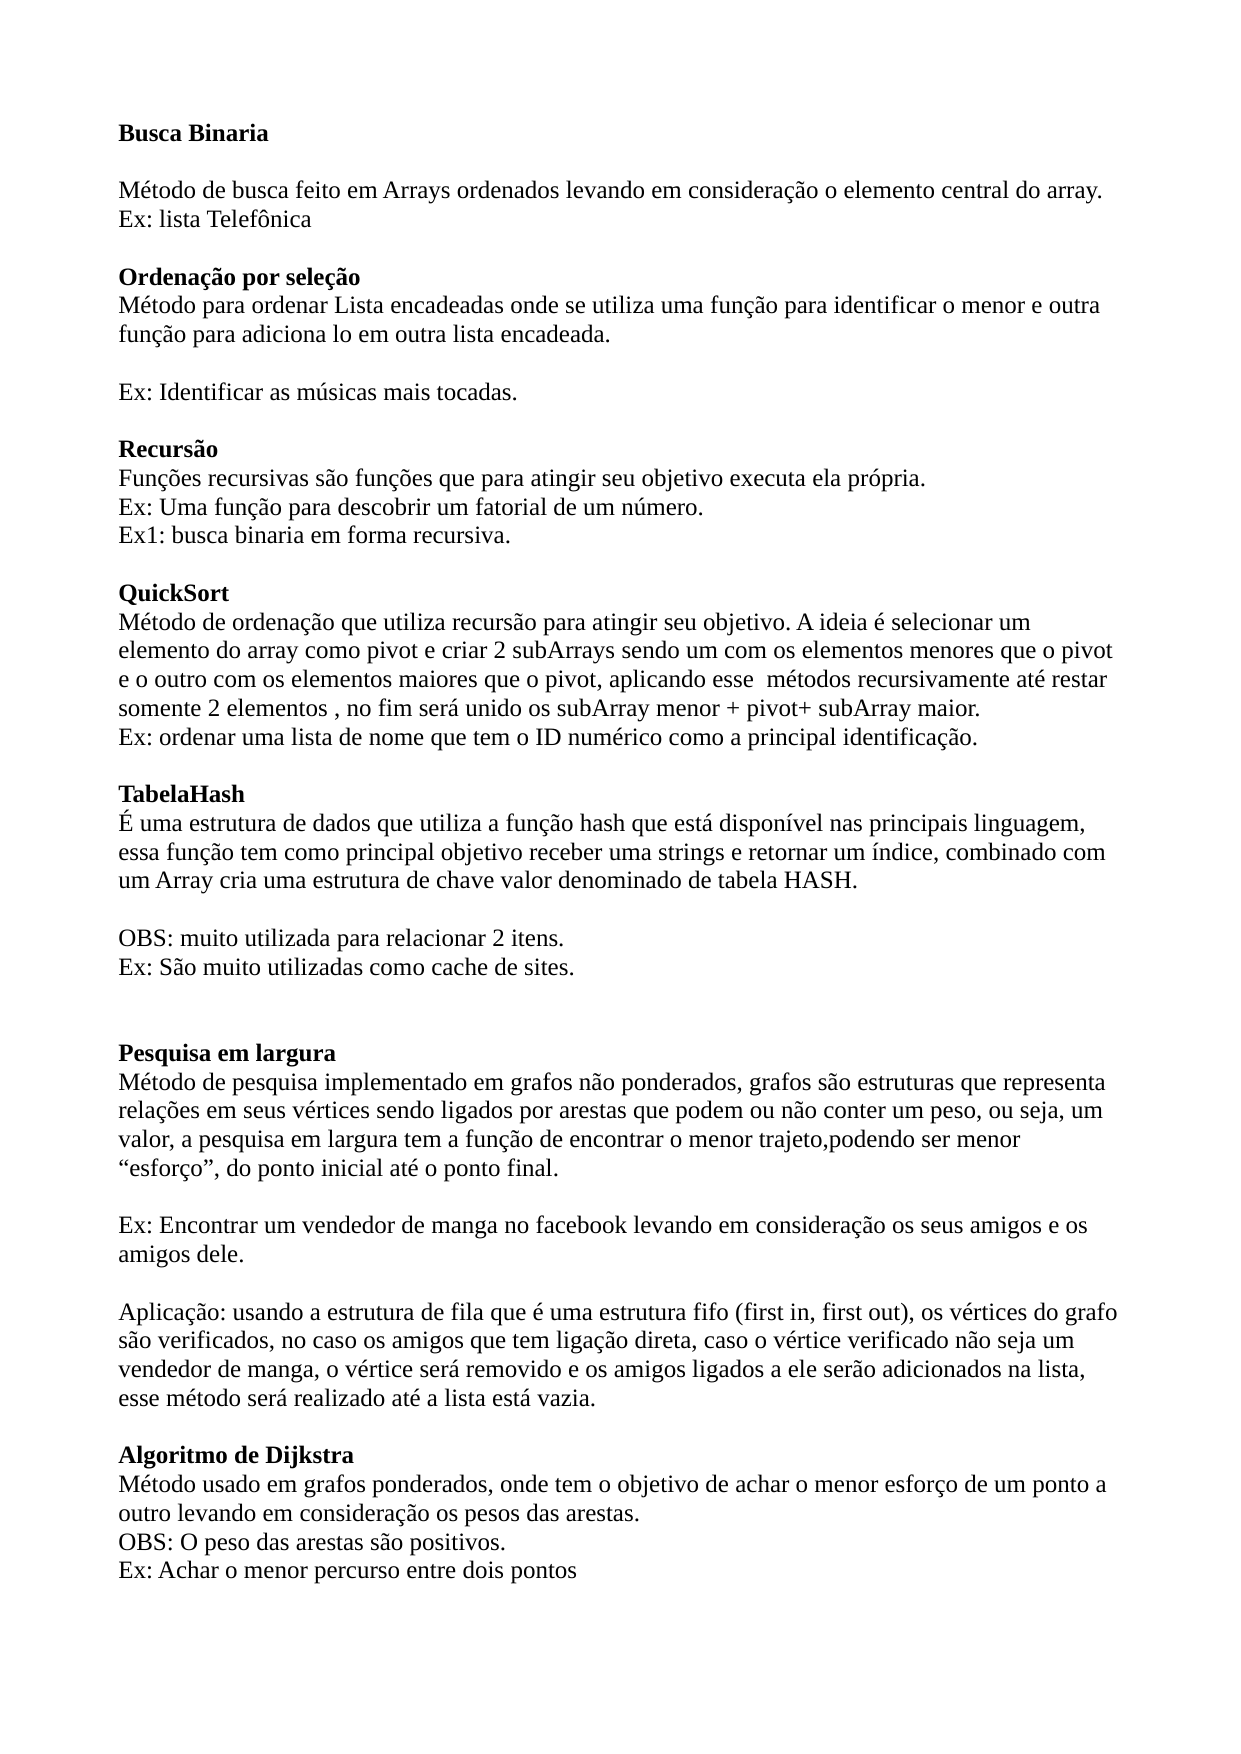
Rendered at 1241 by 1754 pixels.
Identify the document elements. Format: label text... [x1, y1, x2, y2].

text Ex: São muito utilizadas como cache de sites. [118, 952, 1122, 981]
text OBS: O peso das arestas são positivos. [118, 1527, 1122, 1556]
text Ex: Uma função para descobrir um fatorial de um número. [118, 492, 1122, 521]
text Método de busca feito em Arrays ordenados levando em consideração o elemento central do array. [118, 176, 1122, 204]
text Ex1: busca binaria em forma recursiva. [118, 521, 1122, 549]
text Ex: Identificar as músicas mais tocadas. [118, 377, 1122, 406]
text Funções recursivas são funções que para atingir seu objetivo executa ela própria. [118, 463, 1122, 492]
text Ordenação por seleção [118, 262, 1122, 291]
text OBS: muito utilizada para relacionar 2 itens. [118, 923, 1122, 952]
text Algoritmo de Dijkstra [118, 1441, 1122, 1469]
text TabelaHash [118, 779, 1122, 808]
text Pesquisa em largura [118, 1038, 1122, 1067]
text Método de ordenação que utiliza recursão para atingir seu objetivo. A ideia é selecionar um elemento do array como pivot e criar 2 subArrays sendo um com os elementos menores que o pivot e o outro com os elementos maiores que o pivot, aplicando esse métodos recursivamente até restar somente 2 elementos , no fim será unido os subArray menor + pivot+ subArray maior. [118, 607, 1122, 722]
text Método para ordenar Lista encadeadas onde se utiliza uma função para identificar o menor e outra função para adiciona lo em outra lista encadeada. [118, 291, 1122, 348]
text Aplicação: usando a estrutura de fila que é uma estrutura fifo (first in, first out), os vértices do grafo são verificados, no caso os amigos que tem ligação direta, caso o vértice verificado não seja um vendedor de manga, o vértice será removido e os amigos ligados a ele serão adicionados na lista, esse método será realizado até a lista está vazia. [118, 1297, 1122, 1412]
text Ex: lista Telefônica [118, 204, 1122, 233]
text Busca Binaria [118, 118, 1122, 147]
text Ex: Achar o menor percurso entre dois pontos [118, 1556, 1122, 1584]
text Ex: ordenar uma lista de nome que tem o ID numérico como a principal identificação. [118, 722, 1122, 751]
text Recursão [118, 434, 1122, 463]
text É uma estrutura de dados que utiliza a função hash que está disponível nas principais linguagem, essa função tem como principal objetivo receber uma strings e retornar um índice, combinado com um Array cria uma estrutura de chave valor denominado de tabela HASH. [118, 808, 1122, 894]
text Método usado em grafos ponderados, onde tem o objetivo de achar o menor esforço de um ponto a outro levando em consideração os pesos das arestas. [118, 1469, 1122, 1527]
text Método de pesquisa implementado em grafos não ponderados, grafos são estruturas que representa relações em seus vértices sendo ligados por arestas que podem ou não conter um peso, ou seja, um valor, a pesquisa em largura tem a função de encontrar o menor trajeto,podendo ser menor “esforço”, do ponto inicial até o ponto final. [118, 1067, 1122, 1182]
text QuickSort [118, 578, 1122, 607]
text Ex: Encontrar um vendedor de manga no facebook levando em consideração os seus amigos e os amigos dele. [118, 1211, 1122, 1268]
